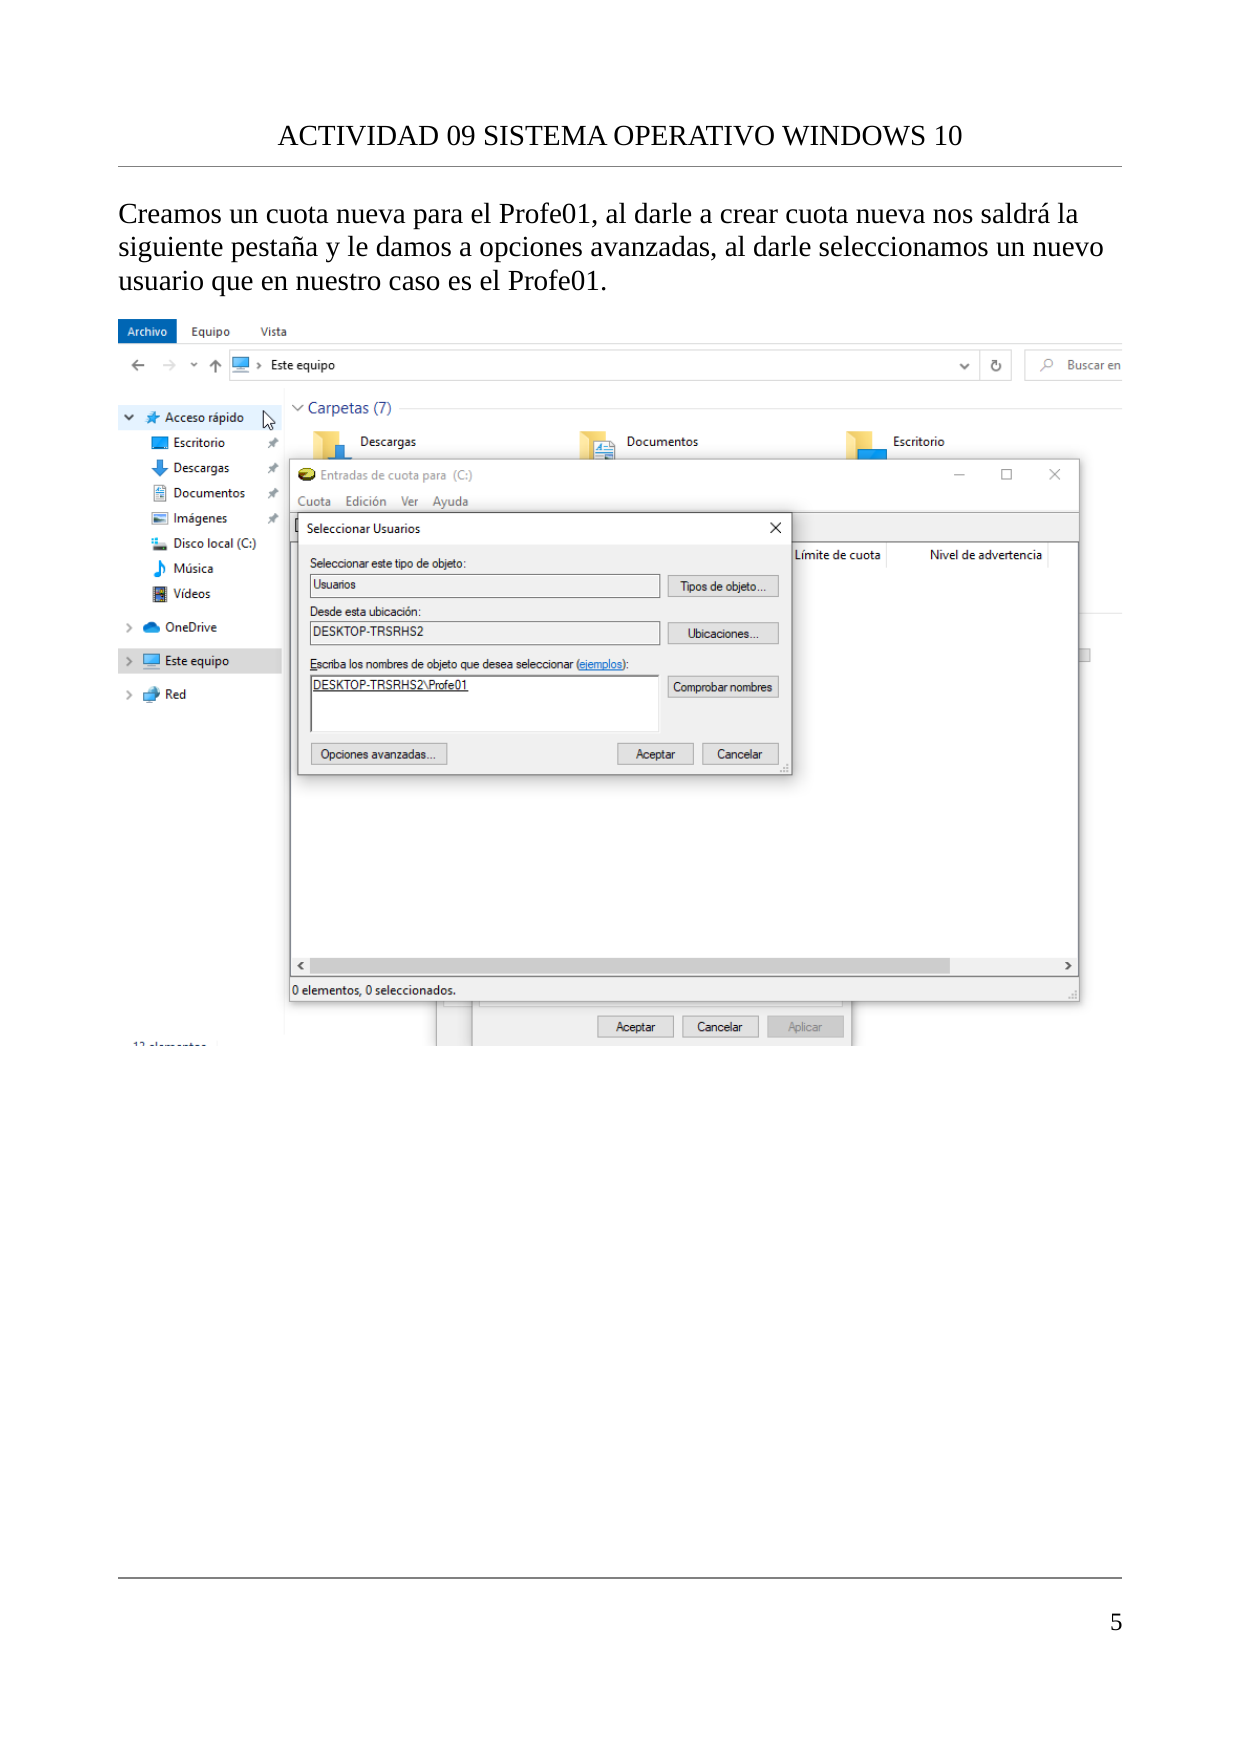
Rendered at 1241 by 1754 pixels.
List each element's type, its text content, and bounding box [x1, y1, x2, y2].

picture [118, 318, 1123, 1046]
text Creamos un cuota nueva para el Profe01, al darle a crear cuota nueva nos saldrá la siguiente pestaña y le damos a opciones avanzadas, al darle seleccionamos un nuevo usuario que en nuestro caso es el Profe01. [118, 196, 1122, 297]
